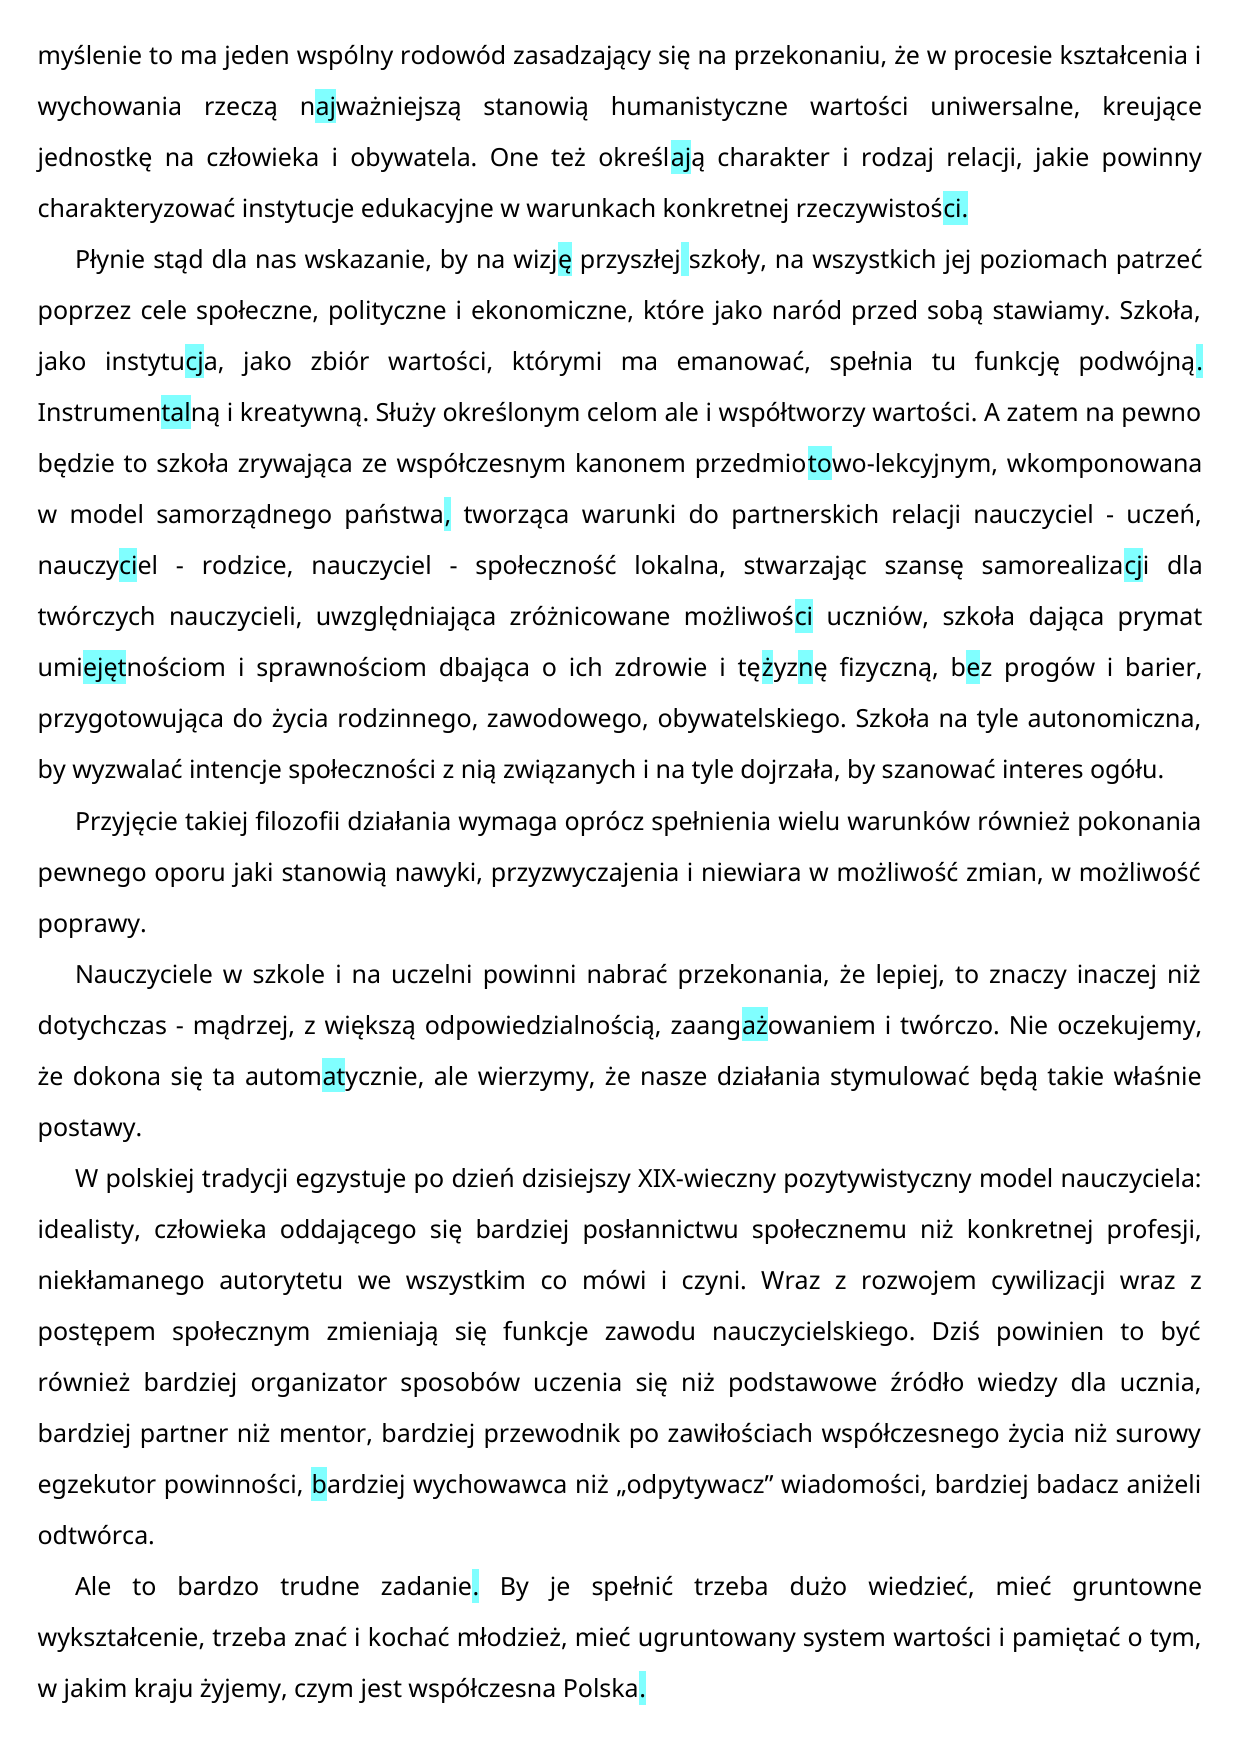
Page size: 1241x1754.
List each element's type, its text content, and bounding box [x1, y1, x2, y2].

text Ale to bardzo trudne zadanie. By je spełnić trzeba dużo wiedzieć, mieć gruntowne wykształcenie, trzeba znać i kochać młodzież, mieć ugruntowany system wartości i pamiętać o tym, w jakim kraju żyjemy, czym jest współczesna Polska. [37, 1569, 1203, 1705]
text Nauczyciele w szkole i na uczelni powinni nabrać przekonania, że lepiej, to znaczy inaczej niż dotychczas - mądrzej, z większą odpowiedzialnością, zaangażowaniem i twórczo. Nie oczekujemy, że dokona się ta automatycznie, ale wierzymy, że nasze działania stymulować będą takie właśnie postawy. [37, 956, 1203, 1143]
text myślenie to ma jeden wspólny rodowód zasadzający się na przekonaniu, że w procesie kształcenia i wychowania rzeczą najważniejszą stanowią humanistyczne wartości uniwersalne, kreujące jednostkę na człowieka i obywatela. One też określają charakter i rodzaj relacji, jakie powinny charakteryzować instytucje edukacyjne w warunkach konkretnej rzeczywistości. [37, 37, 1203, 225]
text Płynie stąd dla nas wskazanie, by na wizję przyszłej szkoły, na wszystkich jej poziomach patrzeć poprzez cele społeczne, polityczne i ekonomiczne, które jako naród przed sobą stawiamy. Szkoła, jako instytucja, jako zbiór wartości, którymi ma emanować, spełnia tu funkcję podwójną. Instrumentalną i kreatywną. Służy określonym celom ale i współtworzy wartości. A zatem na pewno będzie to szkoła zrywająca ze współczesnym kanonem przedmiotowo-lekcyjnym, wkomponowana w model samorządnego państwa, tworząca warunki do partnerskich relacji nauczyciel - uczeń, nauczyciel - rodzice, nauczyciel - społeczność lokalna, stwarzając szansę samorealizacji dla twórczych nauczycieli, uwzględniająca zróżnicowane możliwości uczniów, szkoła dająca prymat umiejętnościom i sprawnościom dbająca o ich zdrowie i tężyznę fizyczną, bez progów i barier, przygotowująca do życia rodzinnego, zawodowego, obywatelskiego. Szkoła na tyle autonomiczna, by wyzwalać intencje społeczności z nią związanych i na tyle dojrzała, by szanować interes ogółu. [37, 242, 1203, 786]
text Przyjęcie takiej filozofii działania wymaga oprócz spełnienia wielu warunków również pokonania pewnego oporu jaki stanowią nawyki, przyzwyczajenia i niewiara w możliwość zmian, w możliwość poprawy. [37, 803, 1203, 939]
text W polskiej tradycji egzystuje po dzień dzisiejszy XIX-wieczny pozytywistyczny model nauczyciela: idealisty, człowieka oddającego się bardziej posłannictwu społecznemu niż konkretnej profesji, niekłamanego autorytetu we wszystkim co mówi i czyni. Wraz z rozwojem cywilizacji wraz z postępem społecznym zmieniają się funkcje zawodu nauczycielskiego. Dziś powinien to być również bardziej organizator sposobów uczenia się niż podstawowe źródło wiedzy dla ucznia, bardziej partner niż mentor, bardziej przewodnik po zawiłościach współczesnego życia niż surowy egzekutor powinności, bardziej wychowawca niż „odpytywacz” wiadomości, bardziej badacz aniżeli odtwórca. [37, 1160, 1203, 1552]
